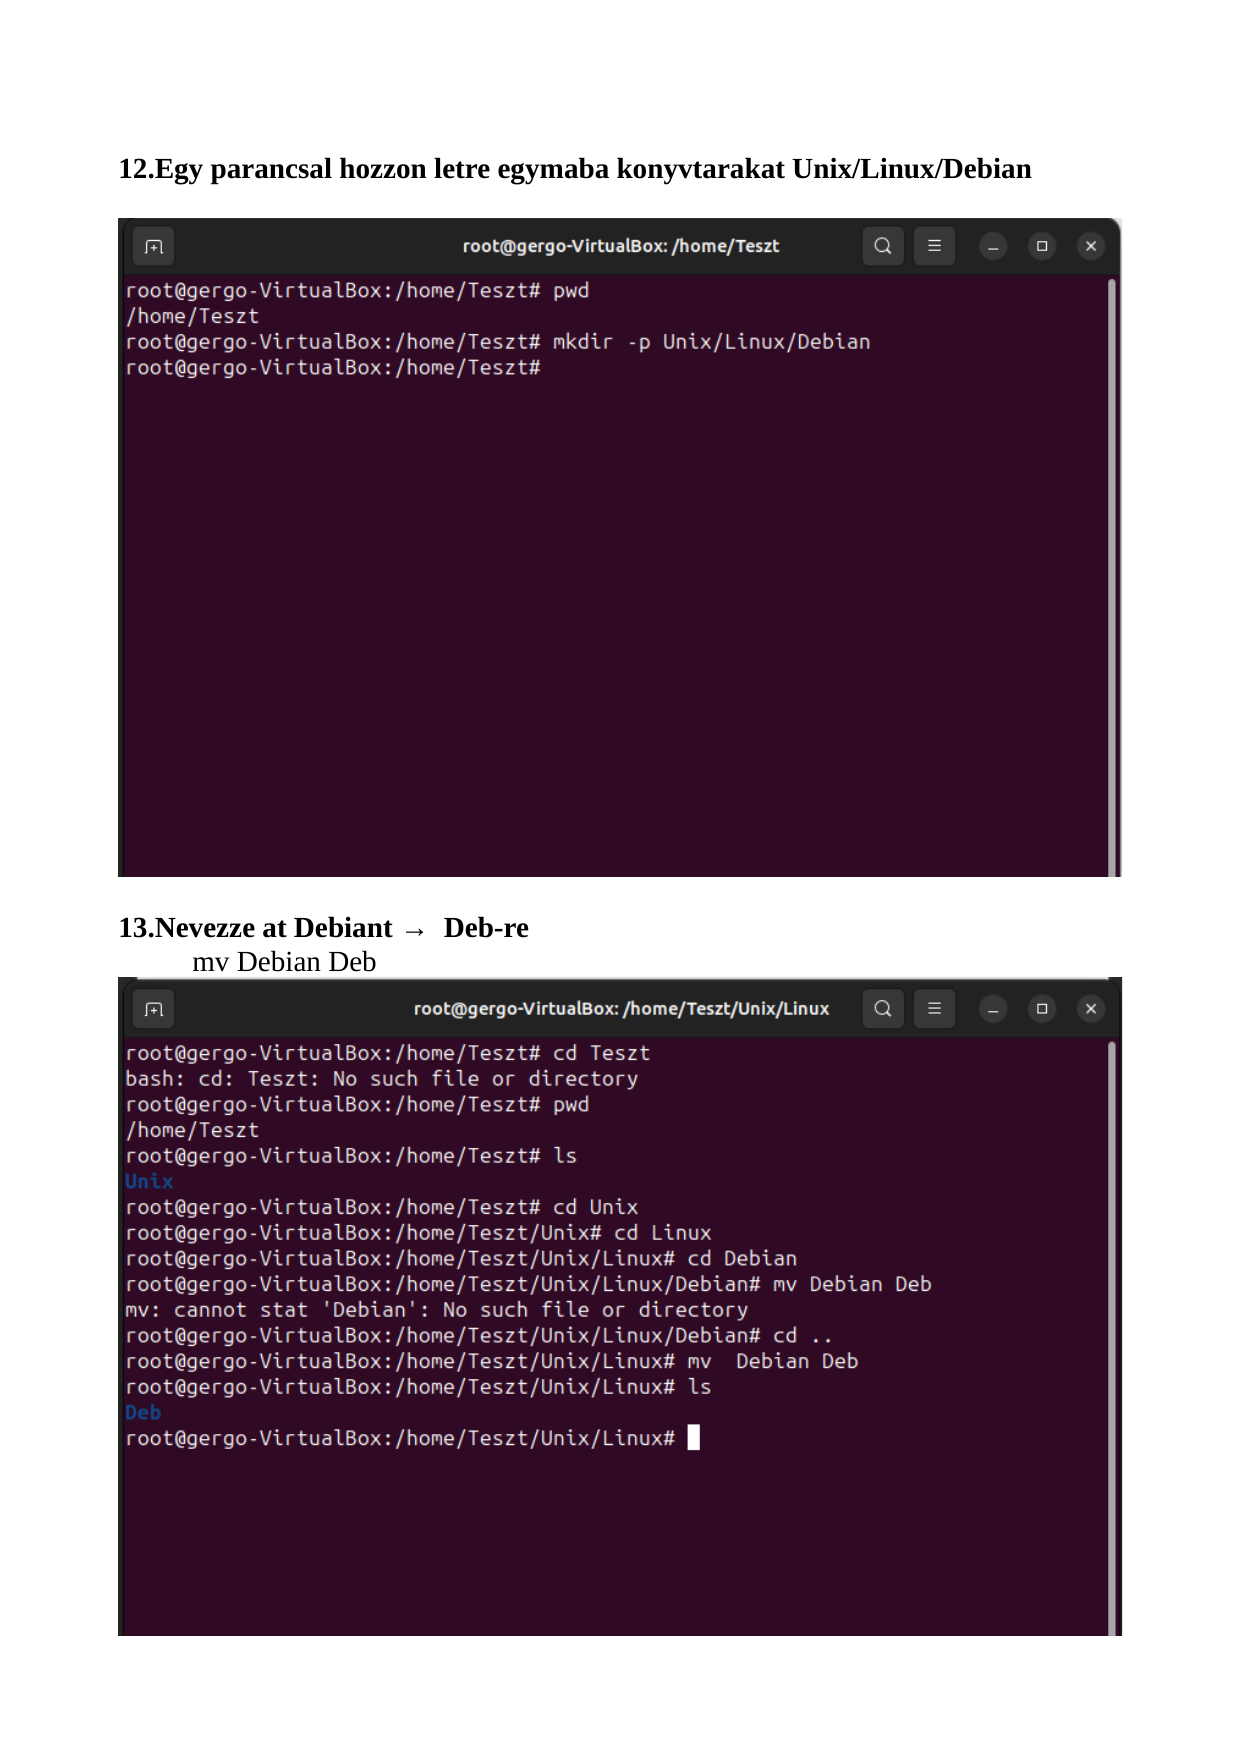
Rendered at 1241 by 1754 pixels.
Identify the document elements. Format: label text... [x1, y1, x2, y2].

picture [118, 218, 1123, 877]
picture [118, 977, 1123, 1636]
text 12.Egy parancsal hozzon letre egymaba konyvtarakat Unix/Linux/Debian [118, 152, 1122, 185]
text 13.Nevezze at Debiant → Deb-re [118, 911, 1122, 944]
text mv Debian Deb [118, 944, 1122, 977]
